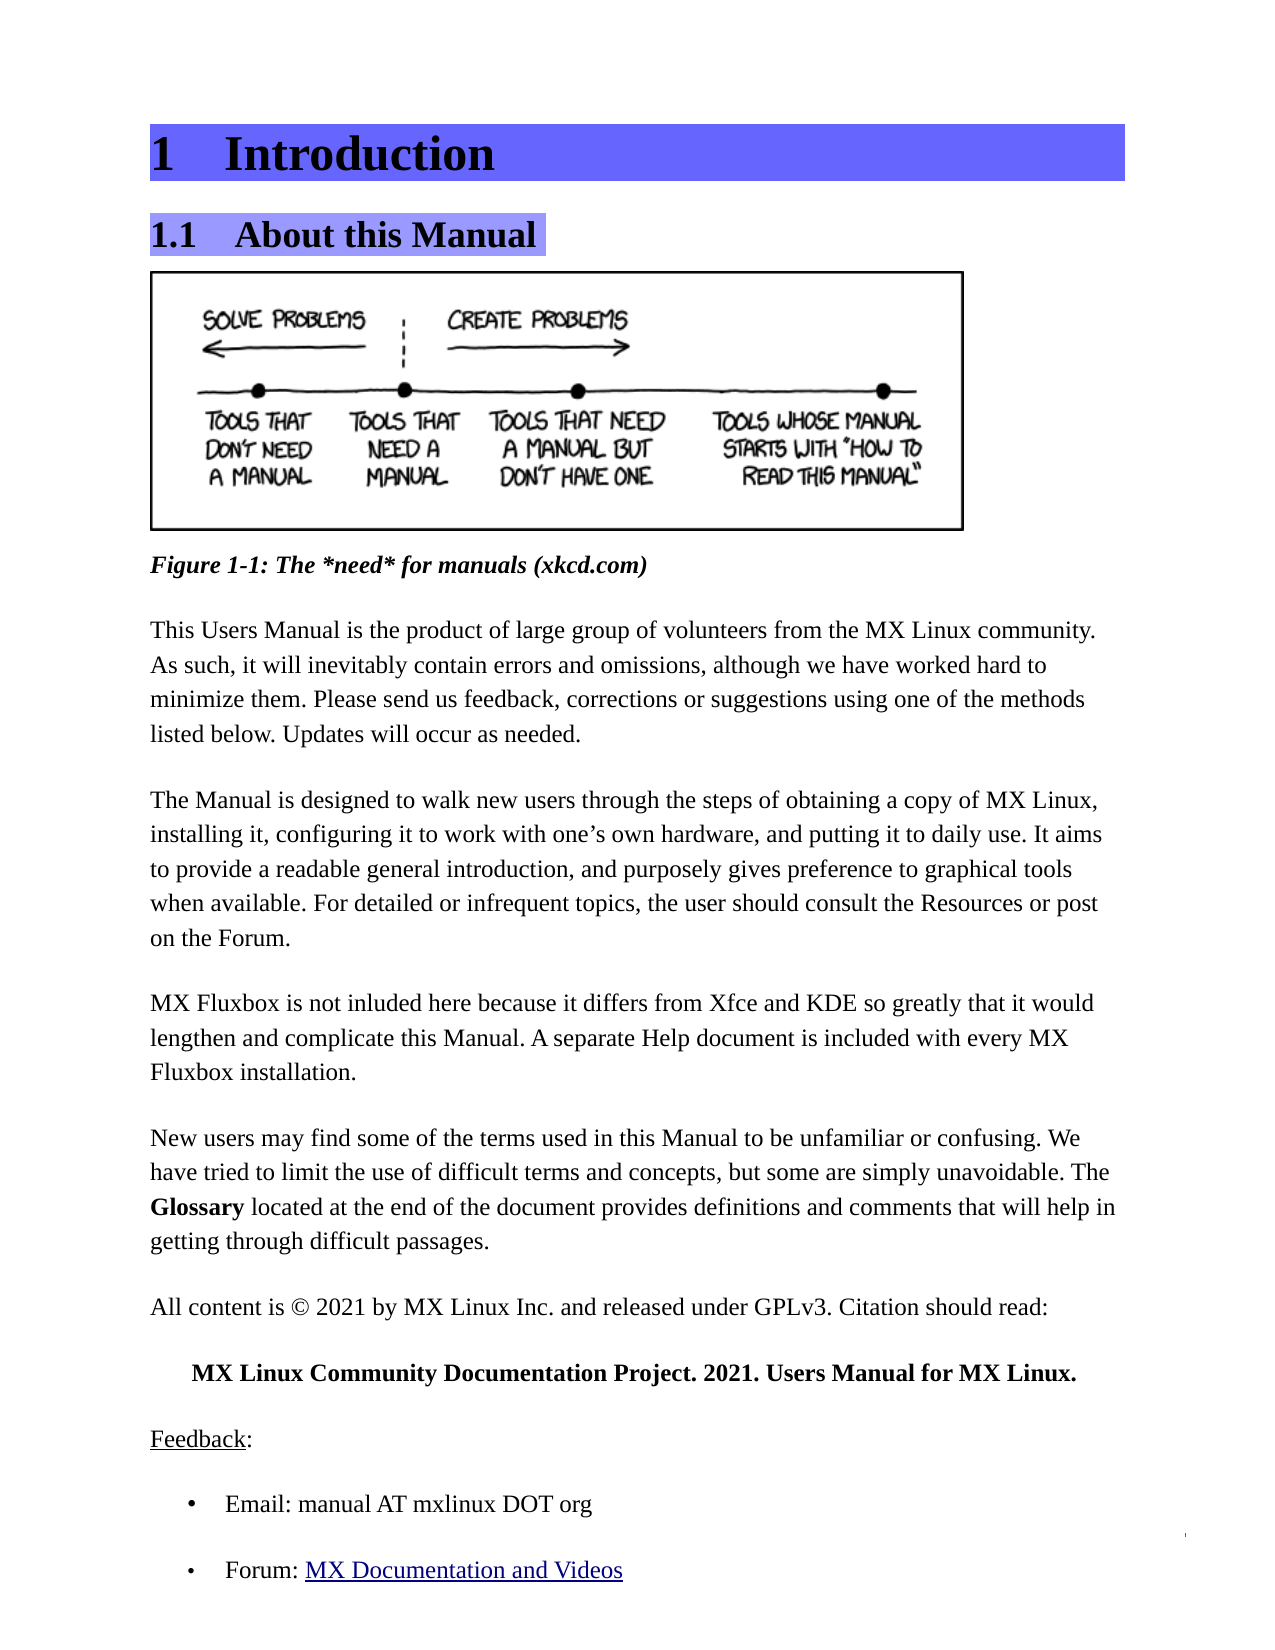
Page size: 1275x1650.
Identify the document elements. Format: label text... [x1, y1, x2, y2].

text New users may find some of the terms used in this Manual to be unfamiliar or confusing. We have tried to limit the use of difficult terms and concepts, but some are simply unavoidable. The Glossary located at the end of the document provides definitions and comments that will help in getting through difficult passages. [150, 1123, 1125, 1255]
list Email: manual AT mxlinux DOT org [187, 1489, 1125, 1518]
text The Manual is designed to walk new users through the steps of obtaining a copy of MX Linux, installing it, configuring it to work with one’s own hardware, and putting it to daily use. It aims to provide a readable general introduction, and purposely gives preference to graphical tools when available. For detailed or infrequent topics, the user should consult the Resources or post on the Forum. [150, 785, 1125, 951]
text All content is © 2021 by MX Linux Inc. and released under GPLv3. Citation should read: [150, 1292, 1125, 1321]
text Feedback: [150, 1424, 1125, 1452]
text This Users Manual is the product of large group of volunteers from the MX Linux community. As such, it will inevitably contain errors and omissions, although we have worked hard to minimize them. Please send us feedback, corrections or suggestions using one of the methods listed below. Updates will occur as needed. [150, 616, 1125, 748]
picture [150, 271, 964, 531]
text Figure 1-1: The *need* for manuals (xkcd.com) [150, 550, 1109, 578]
subtitle 1.1 About this Manual [150, 212, 1110, 256]
subtitle 1 Introduction [150, 124, 1125, 181]
list Forum: MX Documentation and Videos [187, 1555, 1125, 1584]
text MX Linux Community Documentation Project. 2021. Users Manual for MX Linux. [150, 1358, 1125, 1387]
text MX Fluxbox is not inluded here because it differs from Xfce and KDE so greatly that it would lengthen and complicate this Manual. A separate Help document is included with every MX Fluxbox installation. [150, 988, 1125, 1086]
